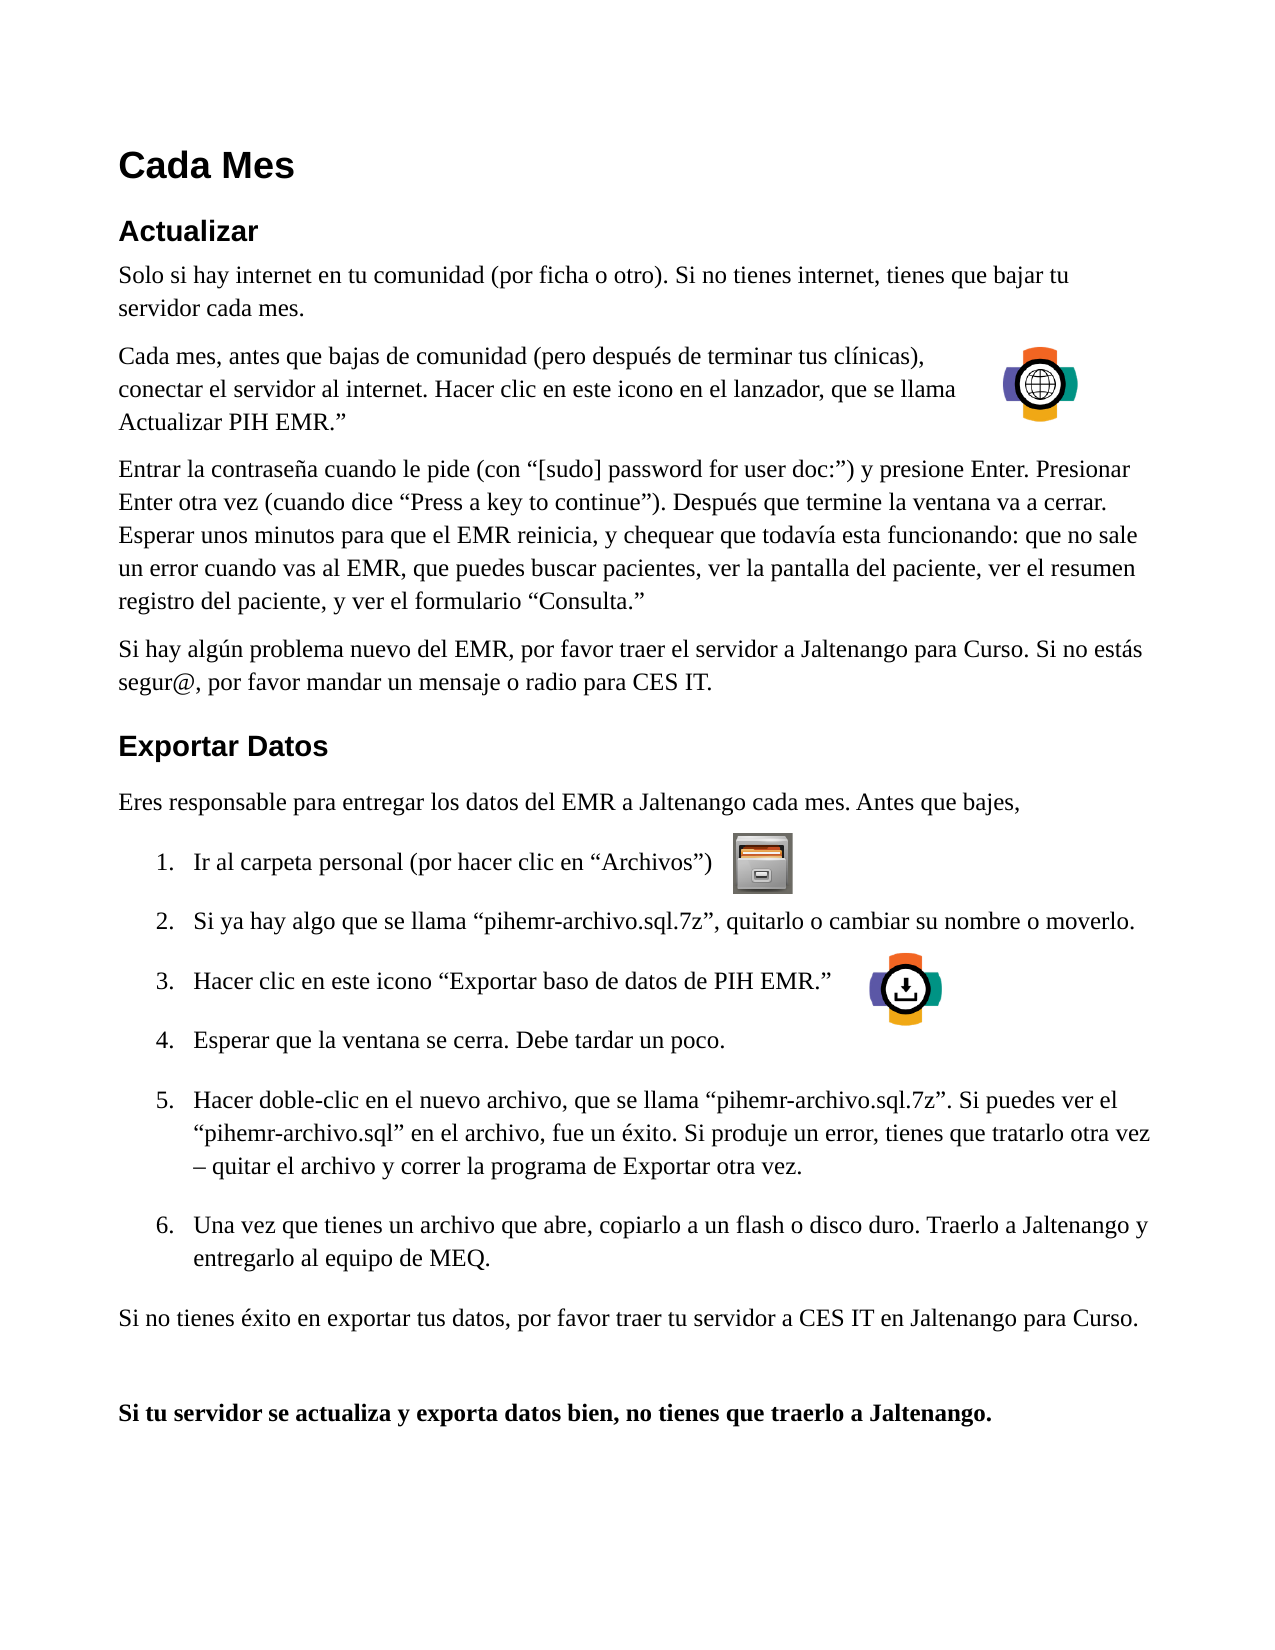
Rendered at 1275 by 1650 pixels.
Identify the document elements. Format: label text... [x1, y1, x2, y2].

subtitle Exportar Datos [118, 729, 1157, 763]
text Si hay algún problema nuevo del EMR, por favor traer el servidor a Jaltenango para Curso. Si no estás segur@, por favor mandar un mensaje o radio para CES IT. [118, 634, 1157, 696]
list [951, 966, 1157, 994]
list Esperar que la ventana se cerra. Debe tardar un poco. [156, 1025, 1157, 1054]
text Si tu servidor se actualiza y exporta datos bien, no tienes que traerlo a Jaltenango. [118, 1398, 1157, 1427]
subtitle Actualizar [118, 214, 1157, 248]
text Solo si hay internet en tu comunidad (por ficha o otro). Si no tienes internet, tienes que bajar tu servidor cada mes. [118, 260, 1157, 322]
list Hacer doble-clic en el nuevo archivo, que se llama “pihemr-archivo.sql.7z”. Si puedes ver el “pihemr-archivo.sql” en el archivo, fue un éxito. Si produje un error, tienes que tratarlo otra vez – quitar el archivo y correr la programa de Exportar otra vez. [156, 1085, 1157, 1179]
list Ir al carpeta personal (por hacer clic en “Archivos”) [156, 847, 733, 876]
picture [993, 337, 1087, 431]
list Una vez que tienes un archivo que abre, copiarlo a un flash o disco duro. Traerlo a Jaltenango y entregarlo al equipo de MEQ. [156, 1210, 1157, 1272]
text Si no tienes éxito en exportar tus datos, por favor traer tu servidor a CES IT en Jaltenango para Curso. [118, 1303, 1157, 1332]
text Eres responsable para entregar los datos del EMR a Jaltenango cada mes. Antes que bajes, [118, 787, 1157, 816]
text Entrar la contraseña cuando le pide (con “[sudo] password for user doc:”) y presione Enter. Presionar Enter otra vez (cuando dice “Press a key to continue”). Después que termine la ventana va a cerrar. Esperar unos minutos para que el EMR reinicia, y chequear que todavía esta funcionando: que no sale un error cuando vas al EMR, que puedes buscar pacientes, ver la pantalla del paciente, ver el resumen registro del paciente, y ver el formulario “Consulta.” [118, 454, 1157, 615]
list [793, 847, 1157, 876]
subtitle Cada Mes [118, 143, 1157, 187]
list Si ya hay algo que se llama “pihemr-archivo.sql.7z”, quitarlo o cambiar su nombre o moverlo. [156, 906, 1157, 935]
picture [733, 833, 793, 894]
text Cada mes, antes que bajas de comunidad (pero después de terminar tus clínicas), conectar el servidor al internet. Hacer clic en este icono en el lanzador, que se llama Actualizar PIH EMR.” [118, 341, 1157, 436]
picture [860, 944, 951, 1035]
list Hacer clic en este icono “Exportar baso de datos de PIH EMR.” [156, 966, 860, 994]
